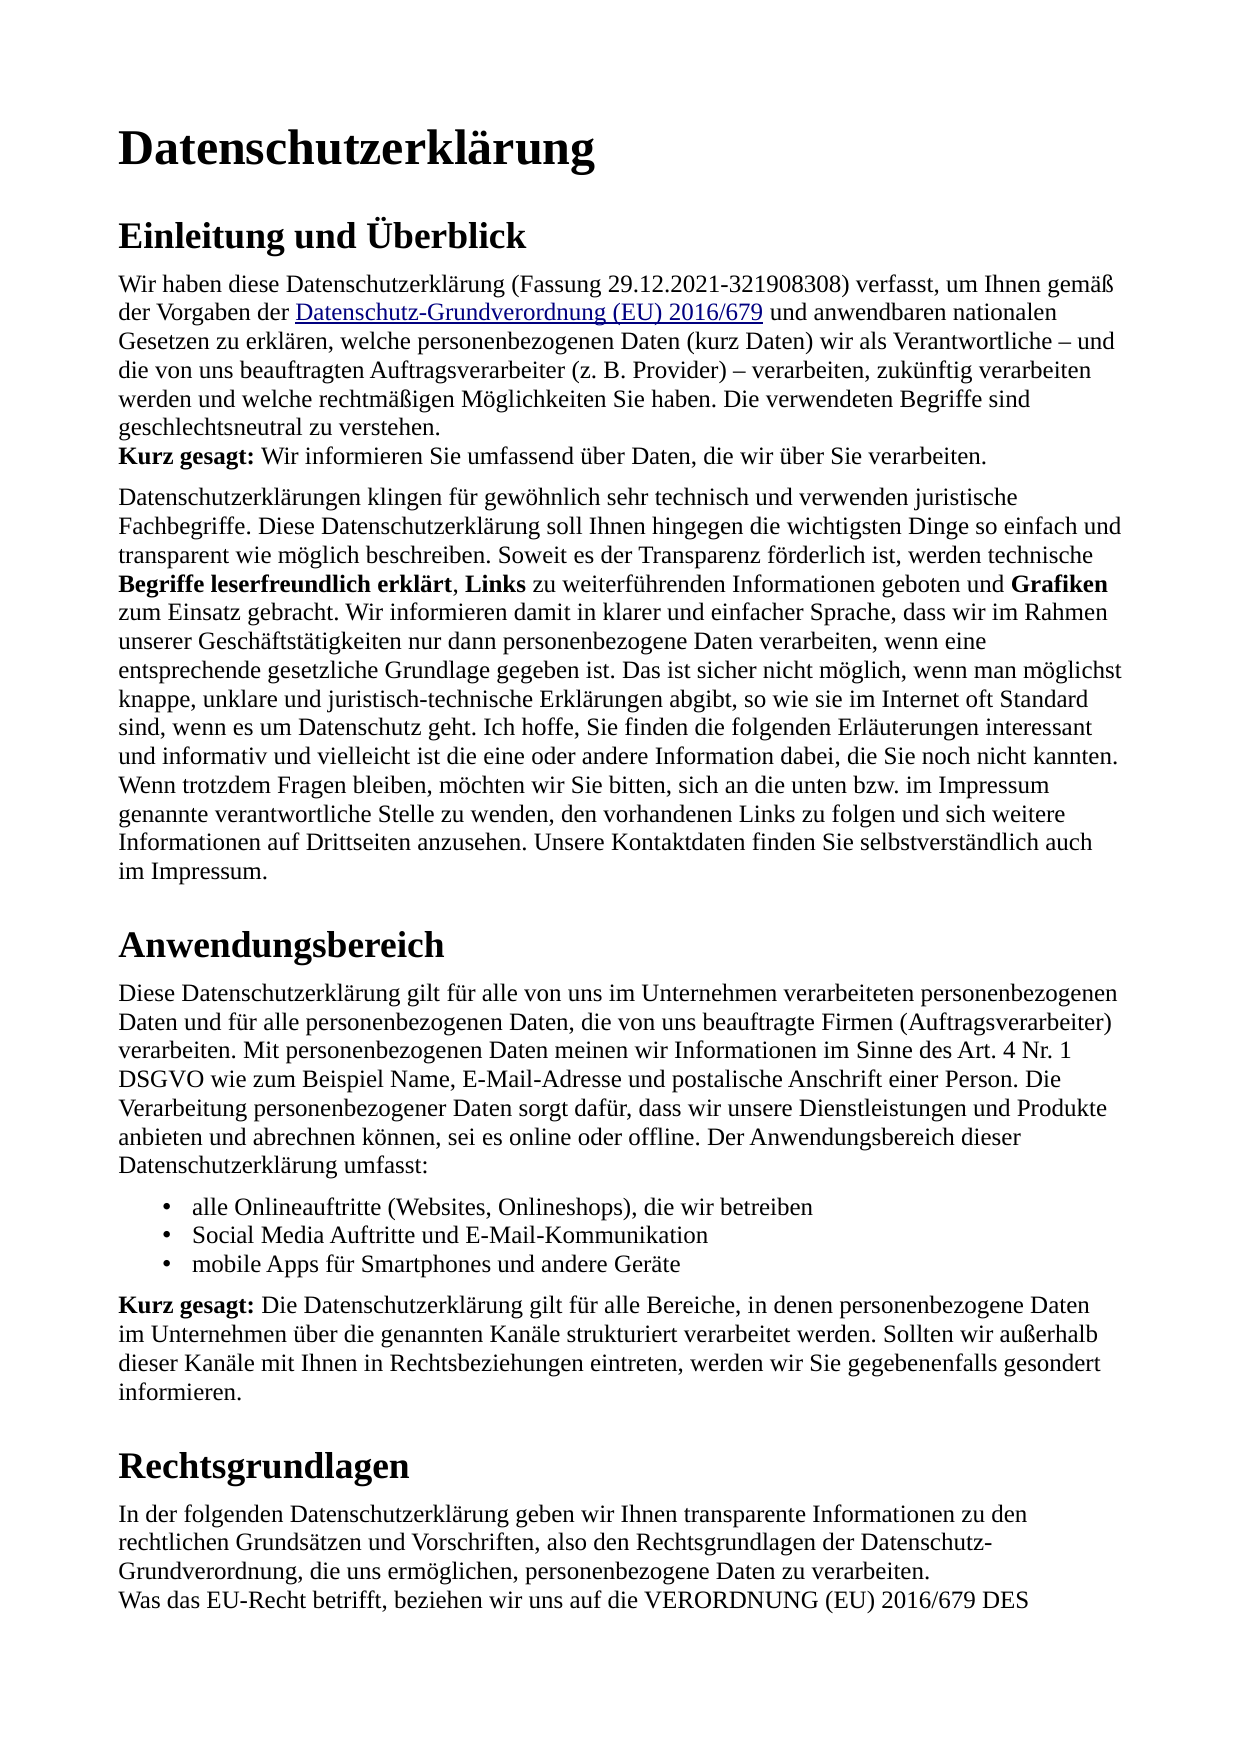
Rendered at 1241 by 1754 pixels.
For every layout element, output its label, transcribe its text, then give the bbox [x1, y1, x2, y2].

text Wir haben diese Datenschutzerklärung (Fassung 29.12.2021-321908308) verfasst, um Ihnen gemäß der Vorgaben der Datenschutz-Grundverordnung (EU) 2016/679 und anwendbaren nationalen Gesetzen zu erklären, welche personenbezogenen Daten (kurz Daten) wir als Verantwortliche – und die von uns beauftragten Auftragsverarbeiter (z. B. Provider) – verarbeiten, zukünftig verarbeiten werden und welche rechtmäßigen Möglichkeiten Sie haben. Die verwendeten Begriffe sind geschlechtsneutral zu verstehen. Kurz gesagt: Wir informieren Sie umfassend über Daten, die wir über Sie verarbeiten. [118, 269, 1122, 470]
text Kurz gesagt: Die Datenschutzerklärung gilt für alle Bereiche, in denen personenbezogene Daten im Unternehmen über die genannten Kanäle strukturiert verarbeitet werden. Sollten wir außerhalb dieser Kanäle mit Ihnen in Rechtsbeziehungen eintreten, werden wir Sie gegebenenfalls gesondert informieren. [118, 1291, 1122, 1406]
subtitle Anwendungsbereich [118, 922, 1122, 966]
subtitle Rechtsgrundlagen [118, 1443, 1122, 1486]
text In der folgenden Datenschutzerklärung geben wir Ihnen transparente Informationen zu den rechtlichen Grundsätzen und Vorschriften, also den Rechtsgrundlagen der Datenschutz-Grundverordnung, die uns ermöglichen, personenbezogene Daten zu verarbeiten. Was das EU-Recht betrifft, beziehen wir uns auf die VERORDNUNG (EU) 2016/679 DES [118, 1499, 1122, 1614]
list Social Media Auftritte und E-Mail-Kommunikation [162, 1221, 1122, 1249]
subtitle Datenschutzerklärung [118, 118, 1122, 176]
list alle Onlineauftritte (Websites, Onlineshops), die wir betreiben [162, 1192, 1122, 1221]
subtitle Einleitung und Überblick [118, 213, 1122, 256]
text Diese Datenschutzerklärung gilt für alle von uns im Unternehmen verarbeiteten personenbezogenen Daten und für alle personenbezogenen Daten, die von uns beauftragte Firmen (Auftragsverarbeiter) verarbeiten. Mit personenbezogenen Daten meinen wir Informationen im Sinne des Art. 4 Nr. 1 DSGVO wie zum Beispiel Name, E-Mail-Adresse und postalische Anschrift einer Person. Die Verarbeitung personenbezogener Daten sorgt dafür, dass wir unsere Dienstleistungen und Produkte anbieten und abrechnen können, sei es online oder offline. Der Anwendungsbereich dieser Datenschutzerklärung umfasst: [118, 978, 1122, 1179]
text Datenschutzerklärungen klingen für gewöhnlich sehr technisch und verwenden juristische Fachbegriffe. Diese Datenschutzerklärung soll Ihnen hingegen die wichtigsten Dinge so einfach und transparent wie möglich beschreiben. Soweit es der Transparenz förderlich ist, werden technische Begriffe leserfreundlich erklärt, Links zu weiterführenden Informationen geboten und Grafiken zum Einsatz gebracht. Wir informieren damit in klarer und einfacher Sprache, dass wir im Rahmen unserer Geschäftstätigkeiten nur dann personenbezogene Daten verarbeiten, wenn eine entsprechende gesetzliche Grundlage gegeben ist. Das ist sicher nicht möglich, wenn man möglichst knappe, unklare und juristisch-technische Erklärungen abgibt, so wie sie im Internet oft Standard sind, wenn es um Datenschutz geht. Ich hoffe, Sie finden die folgenden Erläuterungen interessant und informativ und vielleicht ist die eine oder andere Information dabei, die Sie noch nicht kannten. Wenn trotzdem Fragen bleiben, möchten wir Sie bitten, sich an die unten bzw. im Impressum genannte verantwortliche Stelle zu wenden, den vorhandenen Links zu folgen und sich weitere Informationen auf Drittseiten anzusehen. Unsere Kontaktdaten finden Sie selbstverständlich auch im Impressum. [118, 482, 1122, 885]
list mobile Apps für Smartphones und andere Geräte [162, 1249, 1122, 1278]
